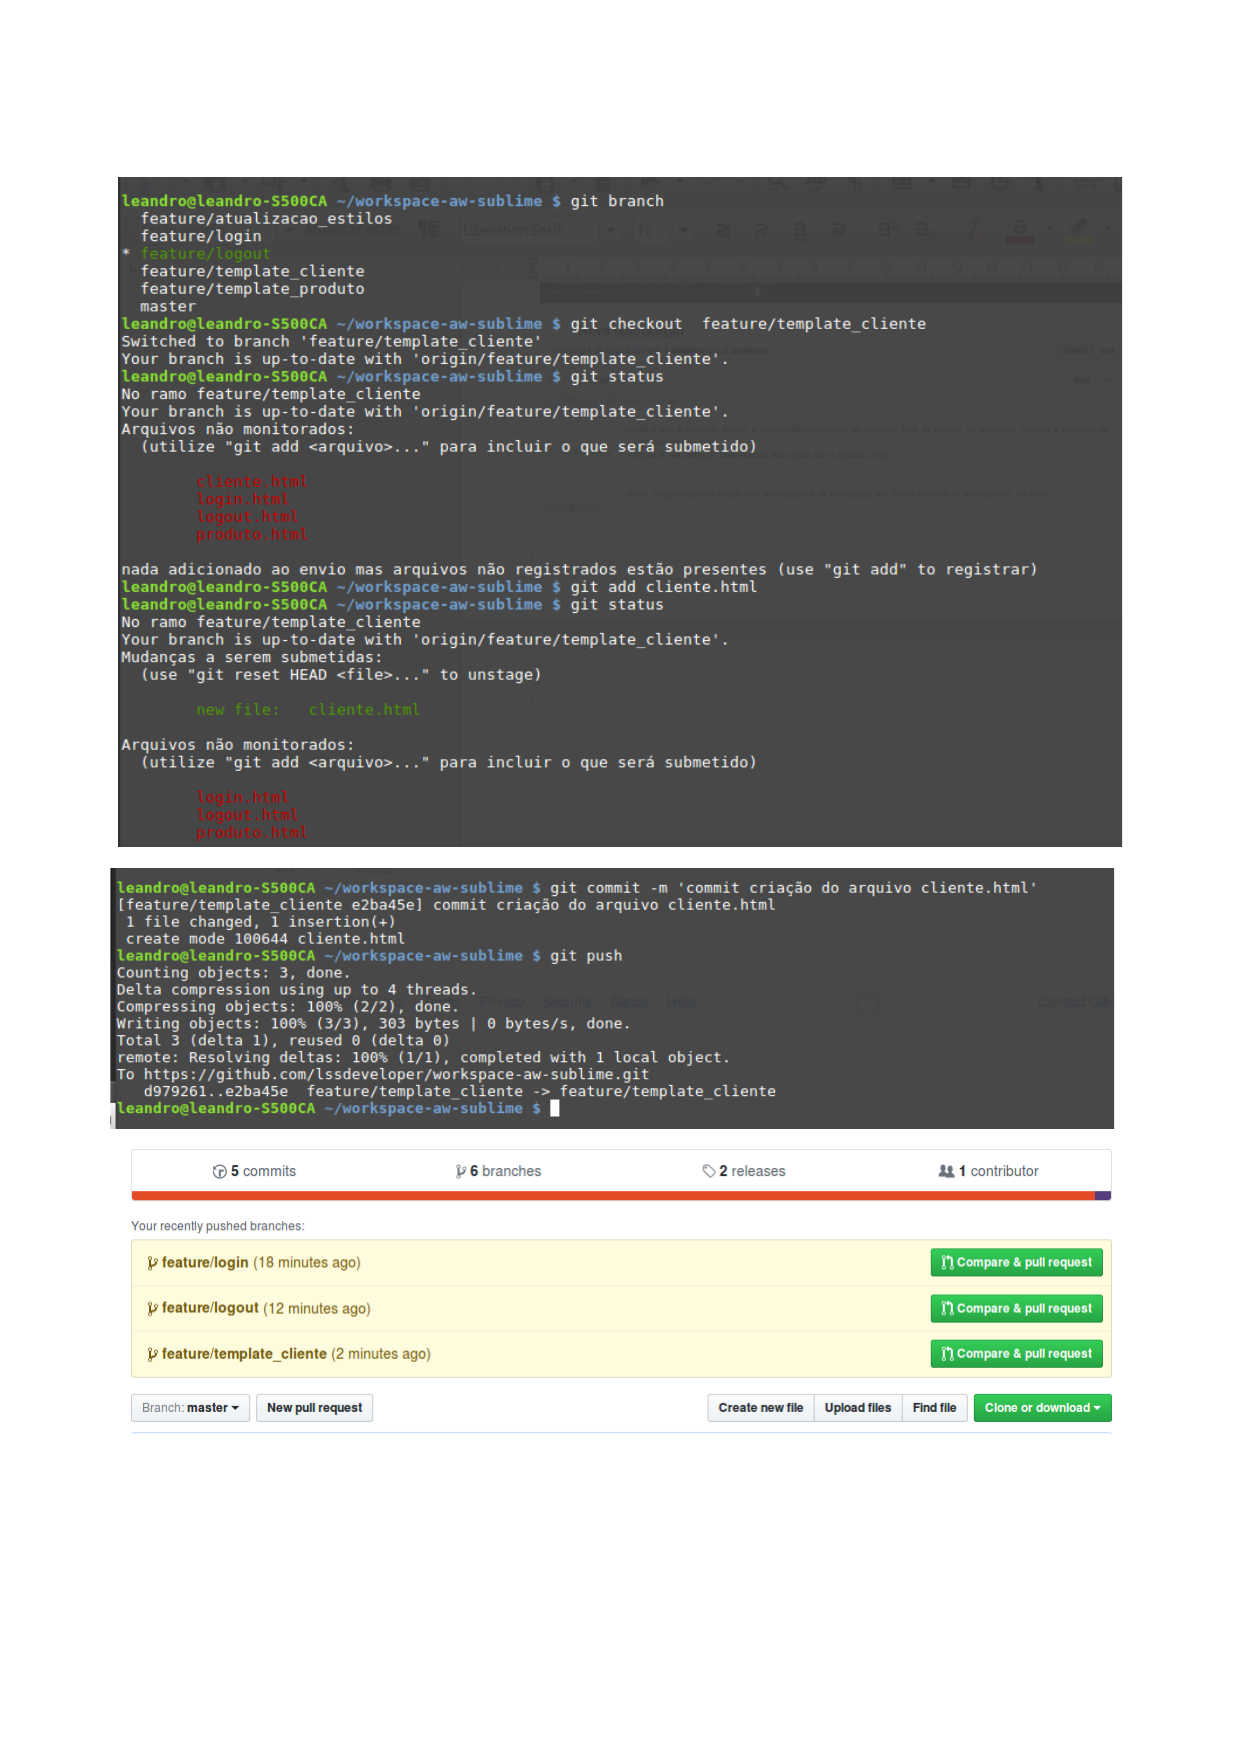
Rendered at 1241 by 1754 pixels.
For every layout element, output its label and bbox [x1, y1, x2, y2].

picture [118, 177, 1123, 847]
picture [122, 1141, 1127, 1434]
picture [110, 868, 1115, 1129]
